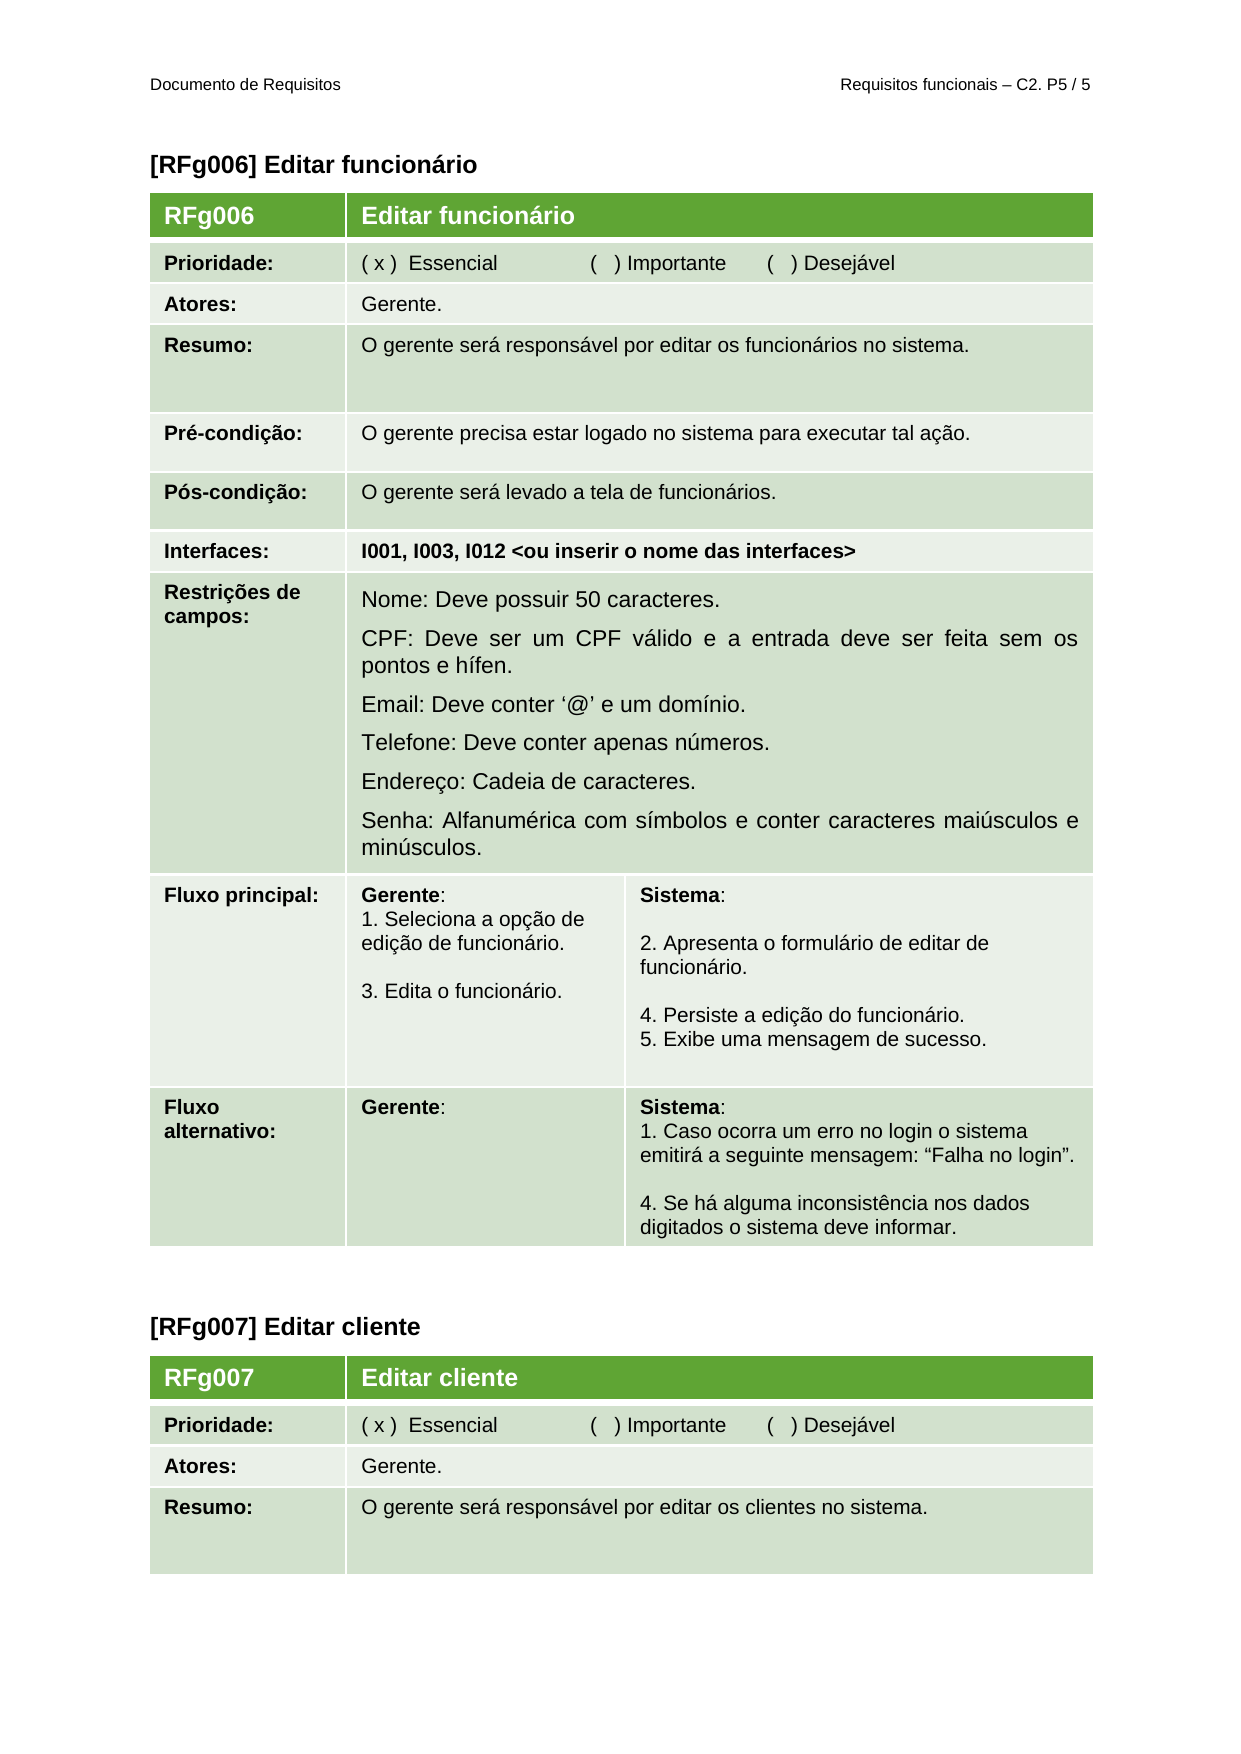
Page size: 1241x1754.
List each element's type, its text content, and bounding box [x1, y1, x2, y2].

table_header RFg006 [150, 193, 345, 237]
table_cell Gerente: [347, 1088, 624, 1246]
table_cell Pré-condição: [150, 414, 345, 471]
table_cell Prioridade: [150, 243, 345, 282]
table_cell Gerente: 1. Seleciona a opção de edição de funcionário. 3. Edita o funcionário. [347, 876, 624, 1086]
table_cell Sistema: 2. Apresenta o formulário de editar de funcionário. 4. Persiste a edição do funcionário. 5. Exibe uma mensagem de sucesso. [626, 876, 1093, 1086]
table_cell Gerente. [347, 284, 1093, 323]
table_cell Restrições de campos: [150, 573, 345, 873]
table_cell Atores: [150, 1447, 345, 1486]
table_cell ( x ) Essencial ( ) Importante ( ) Desejável [347, 243, 1093, 282]
text [RFg006] Editar funcionário [150, 150, 1090, 179]
table_cell Fluxo principal: [150, 876, 345, 1086]
table_cell Resumo: [150, 1488, 345, 1574]
table_cell Nome: Deve possuir 50 caracteres. CPF: Deve ser um CPF válido e a entrada deve ser feita sem os pontos e hífen. Email: Deve conter ‘@’ e um domínio. Telefone: Deve conter apenas números. Endereço: Cadeia de caracteres. Senha: Alfanumérica com símbolos e conter caracteres maiúsculos e minúsculos. [347, 573, 1093, 873]
table_cell Prioridade: [150, 1406, 345, 1444]
table_cell O gerente será responsável por editar os funcionários no sistema. [347, 325, 1093, 412]
table_cell Sistema: 1. Caso ocorra um erro no login o sistema emitirá a seguinte mensagem: “Falha no login”. 4. Se há alguma inconsistência nos dados digitados o sistema deve informar. [626, 1088, 1093, 1246]
table_cell ( x ) Essencial ( ) Importante ( ) Desejável [347, 1406, 1093, 1444]
table_cell I001, I003, I012 <ou inserir o nome das interfaces> [347, 532, 1093, 571]
table_cell Interfaces: [150, 532, 345, 571]
table_header Editar cliente [347, 1356, 1093, 1399]
table_cell O gerente precisa estar logado no sistema para executar tal ação. [347, 414, 1093, 471]
table_cell Resumo: [150, 325, 345, 412]
table_cell O gerente será levado a tela de funcionários. [347, 473, 1093, 529]
table_cell Gerente. [347, 1447, 1093, 1486]
table_cell Pós-condição: [150, 473, 345, 529]
table_cell Fluxo alternativo: [150, 1088, 345, 1246]
table_cell O gerente será responsável por editar os clientes no sistema. [347, 1488, 1093, 1574]
table_header Editar funcionário [347, 193, 1093, 237]
text [RFg007] Editar cliente [150, 1312, 1090, 1341]
table_header RFg007 [150, 1356, 345, 1399]
table_cell Atores: [150, 284, 345, 323]
